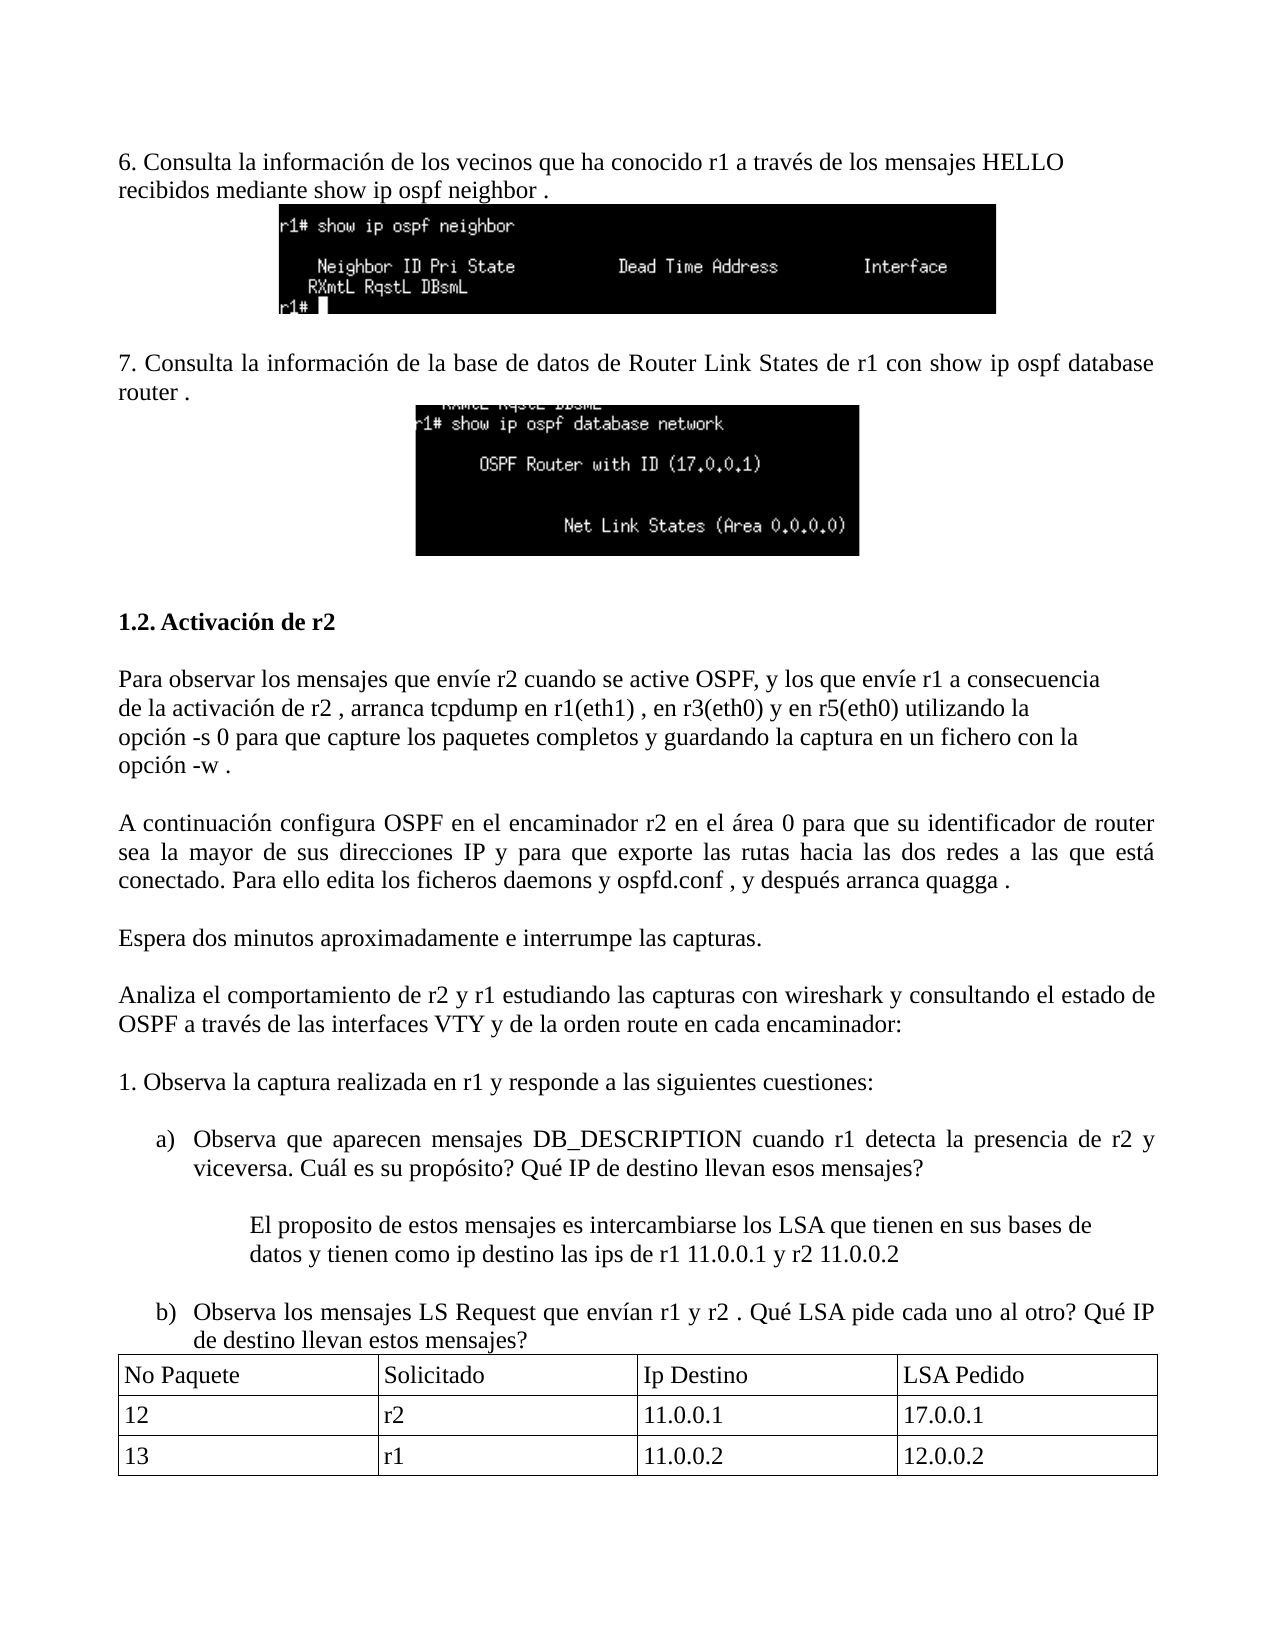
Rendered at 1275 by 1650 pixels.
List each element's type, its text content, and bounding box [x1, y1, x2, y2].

text A continuación configura OSPF en el encaminador r2 en el área 0 para que su identificador de router sea la mayor de sus direcciones IP y para que exporte las rutas hacia las dos redes a las que está conectado. Para ello edita los ficheros daemons y ospfd.conf , y después arranca quagga . [118, 808, 1157, 894]
text 6. Consulta la información de los vecinos que ha conocido r1 a través de los mensajes HELLO [118, 147, 1157, 176]
table_cell 12.0.0.2 [898, 1436, 1157, 1475]
table_cell 11.0.0.2 [638, 1436, 897, 1475]
text 7. Consulta la información de la base de datos de Router Link States de r1 con show ip ospf database router . [118, 348, 1157, 406]
table_cell 13 [119, 1436, 378, 1475]
table_cell 11.0.0.1 [638, 1396, 897, 1435]
table_header Ip Destino [638, 1355, 897, 1395]
text opción -s 0 para que capture los paquetes completos y guardando la captura en un fichero con la [118, 722, 1157, 751]
text Espera dos minutos aproximadamente e interrumpe las capturas. [118, 923, 1157, 952]
table_header Solicitado [379, 1355, 637, 1395]
table_cell r1 [379, 1436, 637, 1475]
text 1. Observa la captura realizada en r1 y responde a las siguientes cuestiones: [118, 1067, 1157, 1096]
table_cell r2 [379, 1396, 637, 1435]
text opción -w . [118, 751, 1157, 779]
list Observa que aparecen mensajes DB_DESCRIPTION cuando r1 detecta la presencia de r2 y viceversa. Cuál es su propósito? Qué IP de destino llevan esos mensajes? [156, 1124, 1157, 1182]
table_header No Paquete [119, 1355, 378, 1395]
text 1.2. Activación de r2 [118, 607, 1157, 636]
text Analiza el comportamiento de r2 y r1 estudiando las capturas con wireshark y consultando el estado de OSPF a través de las interfaces VTY y de la orden route en cada encaminador: [118, 981, 1157, 1038]
list Observa los mensajes LS Request que envían r1 y r2 . Qué LSA pide cada uno al otro? Qué IP de destino llevan estos mensajes? [156, 1297, 1157, 1354]
picture [415, 405, 860, 556]
text de la activación de r2 , arranca tcpdump en r1(eth1) , en r3(eth0) y en r5(eth0) utilizando la [118, 693, 1157, 722]
text recibidos mediante show ip ospf neighbor . [118, 176, 1157, 204]
table_header LSA Pedido [898, 1355, 1157, 1395]
table_cell 12 [119, 1396, 378, 1435]
text El proposito de estos mensajes es intercambiarse los LSA que tienen en sus bases de datos y tienen como ip destino las ips de r1 11.0.0.1 y r2 11.0.0.2 [118, 1211, 1157, 1268]
picture [278, 204, 997, 314]
text Para observar los mensajes que envíe r2 cuando se active OSPF, y los que envíe r1 a consecuencia [118, 664, 1157, 693]
table_cell 17.0.0.1 [898, 1396, 1157, 1435]
